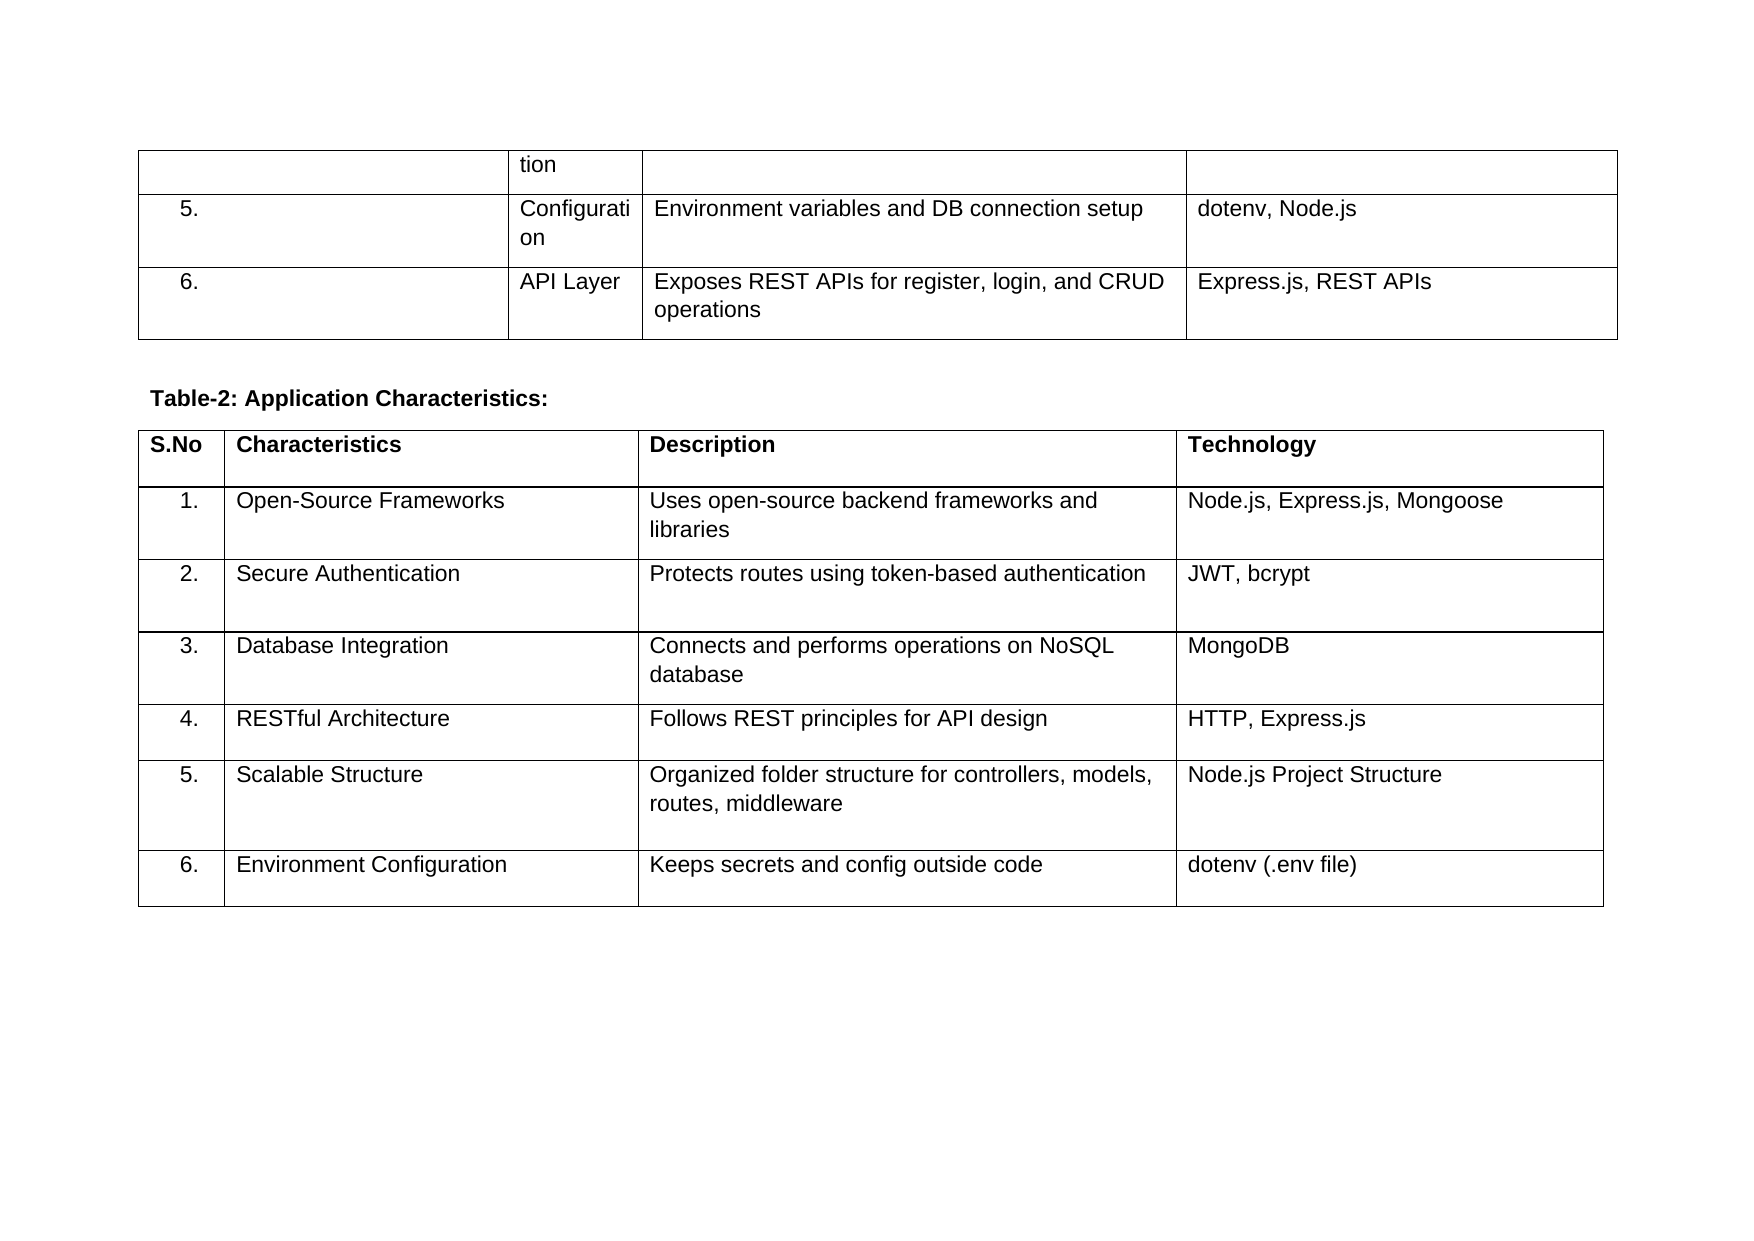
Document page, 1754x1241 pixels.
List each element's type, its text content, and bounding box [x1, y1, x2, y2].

table_cell 5. [139, 761, 224, 849]
table_cell [139, 488, 224, 559]
table_cell Protects routes using token-based authentication [639, 560, 1176, 631]
table_cell Configuration [509, 195, 642, 267]
table_cell 5. [139, 195, 508, 267]
table_cell tion [509, 151, 642, 194]
table_cell Express.js, REST APIs [1187, 268, 1617, 339]
table_cell Exposes REST APIs for register, login, and CRUD operations [643, 268, 1186, 339]
table_cell Open-Source Frameworks [225, 488, 638, 559]
table_header Technology [1177, 431, 1603, 486]
table_cell Node.js Project Structure [1177, 761, 1603, 849]
table_cell API Layer [509, 268, 642, 339]
table_cell 4. [139, 705, 224, 760]
table_cell 6. [139, 851, 224, 906]
table_cell HTTP, Express.js [1177, 705, 1603, 760]
table_cell Keeps secrets and config outside code [639, 851, 1176, 906]
table_cell [139, 151, 508, 194]
table_cell Follows REST principles for API design [639, 705, 1176, 760]
table_cell Scalable Structure [225, 761, 638, 849]
table_cell [643, 151, 1186, 194]
table_cell MongoDB [1177, 633, 1603, 704]
table_header Characteristics [225, 431, 638, 486]
table_cell 6. [139, 268, 508, 339]
table_cell [139, 560, 224, 631]
table_cell Environment variables and DB connection setup [643, 195, 1186, 267]
table_cell dotenv (.env file) [1177, 851, 1603, 906]
table_header S.No [139, 431, 224, 486]
table_cell [1187, 151, 1617, 194]
table_cell dotenv, Node.js [1187, 195, 1617, 267]
table_cell Node.js, Express.js, Mongoose [1177, 488, 1603, 559]
table_cell JWT, bcrypt [1177, 560, 1603, 631]
table_cell Secure Authentication [225, 560, 638, 631]
table_cell RESTful Architecture [225, 705, 638, 760]
text Table-2: Application Characteristics: [150, 385, 1665, 412]
table_cell Environment Configuration [225, 851, 638, 906]
table_cell 3. [139, 633, 224, 704]
table_cell Database Integration [225, 633, 638, 704]
table_cell Uses open-source backend frameworks and libraries [639, 488, 1176, 559]
table_cell Organized folder structure for controllers, models, routes, middleware [639, 761, 1176, 849]
table_cell Connects and performs operations on NoSQL database [639, 633, 1176, 704]
table_header Description [639, 431, 1176, 486]
